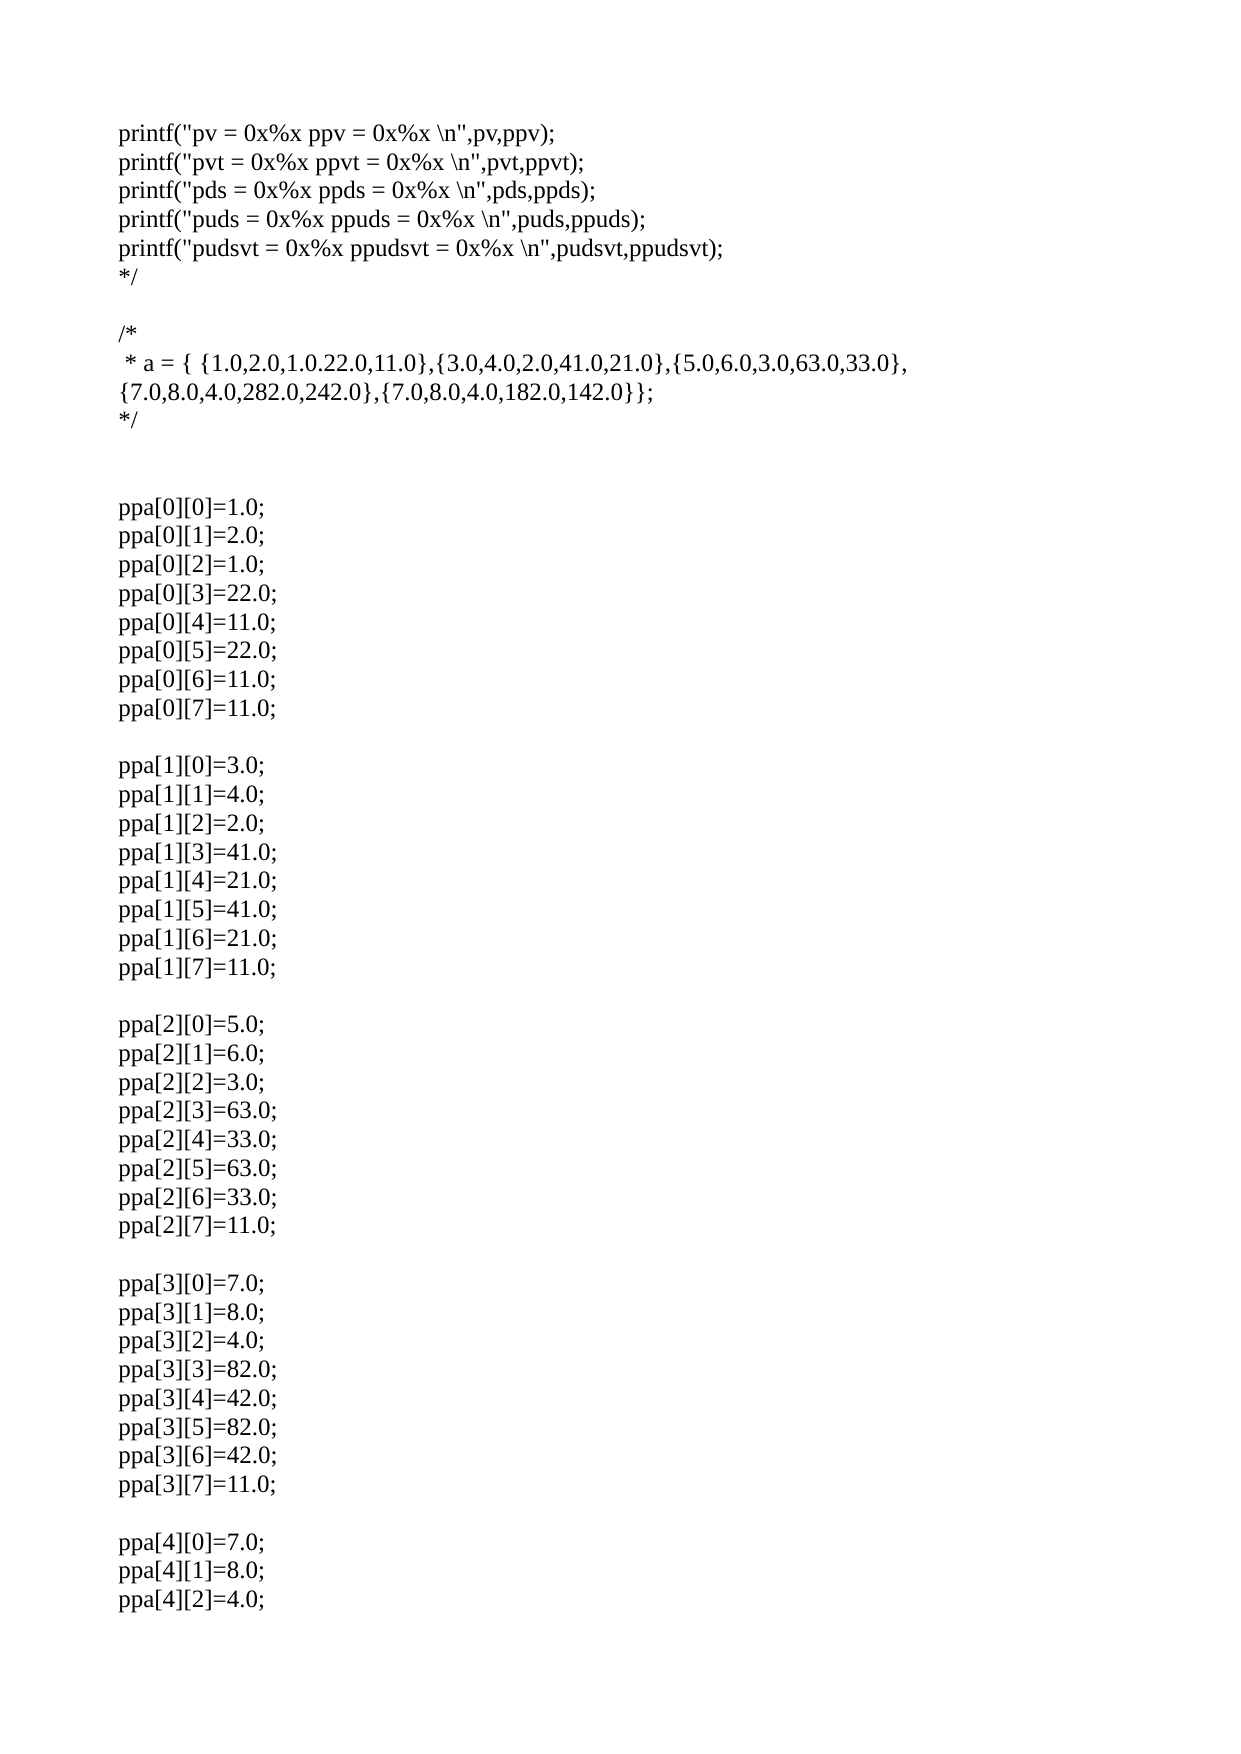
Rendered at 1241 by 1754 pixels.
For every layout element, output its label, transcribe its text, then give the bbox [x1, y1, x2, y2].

text ppa[1][6]=21.0; [118, 923, 1122, 952]
text ppa[4][0]=7.0; [118, 1527, 1122, 1556]
text ppa[0][4]=11.0; [118, 607, 1122, 636]
text ppa[0][2]=1.0; [118, 549, 1122, 578]
text ppa[2][0]=5.0; [118, 1009, 1122, 1038]
text ppa[0][7]=11.0; [118, 693, 1122, 722]
text ppa[0][5]=22.0; [118, 636, 1122, 664]
text ppa[4][2]=4.0; [118, 1584, 1122, 1613]
text */ [118, 406, 1122, 434]
text ppa[0][3]=22.0; [118, 578, 1122, 607]
text ppa[3][0]=7.0; [118, 1268, 1122, 1297]
text /* [118, 319, 1122, 348]
text ppa[2][7]=11.0; [118, 1211, 1122, 1239]
text ppa[2][3]=63.0; [118, 1096, 1122, 1124]
text printf("pvt = 0x%x ppvt = 0x%x \n",pvt,ppvt); [118, 147, 1122, 176]
text printf("pudsvt = 0x%x ppudsvt = 0x%x \n",pudsvt,ppudsvt); [118, 233, 1122, 262]
text ppa[1][5]=41.0; [118, 894, 1122, 923]
text ppa[0][6]=11.0; [118, 664, 1122, 693]
text * a = { {1.0,2.0,1.0.22.0,11.0},{3.0,4.0,2.0,41.0,21.0},{5.0,6.0,3.0,63.0,33.0},{7.0,8.0,4.0,282.0,242.0},{7.0,8.0,4.0,182.0,142.0}}; [118, 348, 1122, 406]
text ppa[2][6]=33.0; [118, 1182, 1122, 1211]
text ppa[1][0]=3.0; [118, 751, 1122, 779]
text ppa[3][6]=42.0; [118, 1441, 1122, 1469]
text ppa[1][4]=21.0; [118, 866, 1122, 894]
text ppa[2][5]=63.0; [118, 1153, 1122, 1182]
text ppa[3][7]=11.0; [118, 1469, 1122, 1498]
text ppa[3][5]=82.0; [118, 1412, 1122, 1441]
text ppa[2][1]=6.0; [118, 1038, 1122, 1067]
text ppa[0][1]=2.0; [118, 521, 1122, 549]
text ppa[1][1]=4.0; [118, 779, 1122, 808]
text ppa[1][2]=2.0; [118, 808, 1122, 837]
text ppa[1][7]=11.0; [118, 952, 1122, 981]
text printf("puds = 0x%x ppuds = 0x%x \n",puds,ppuds); [118, 204, 1122, 233]
text ppa[3][2]=4.0; [118, 1326, 1122, 1354]
text printf("pv = 0x%x ppv = 0x%x \n",pv,ppv); [118, 118, 1122, 147]
text ppa[1][3]=41.0; [118, 837, 1122, 866]
text ppa[2][4]=33.0; [118, 1124, 1122, 1153]
text ppa[3][1]=8.0; [118, 1297, 1122, 1326]
text ppa[0][0]=1.0; [118, 492, 1122, 521]
text */ [118, 262, 1122, 291]
text ppa[3][3]=82.0; [118, 1354, 1122, 1383]
text printf("pds = 0x%x ppds = 0x%x \n",pds,ppds); [118, 176, 1122, 204]
text ppa[3][4]=42.0; [118, 1383, 1122, 1412]
text ppa[4][1]=8.0; [118, 1556, 1122, 1584]
text ppa[2][2]=3.0; [118, 1067, 1122, 1096]
